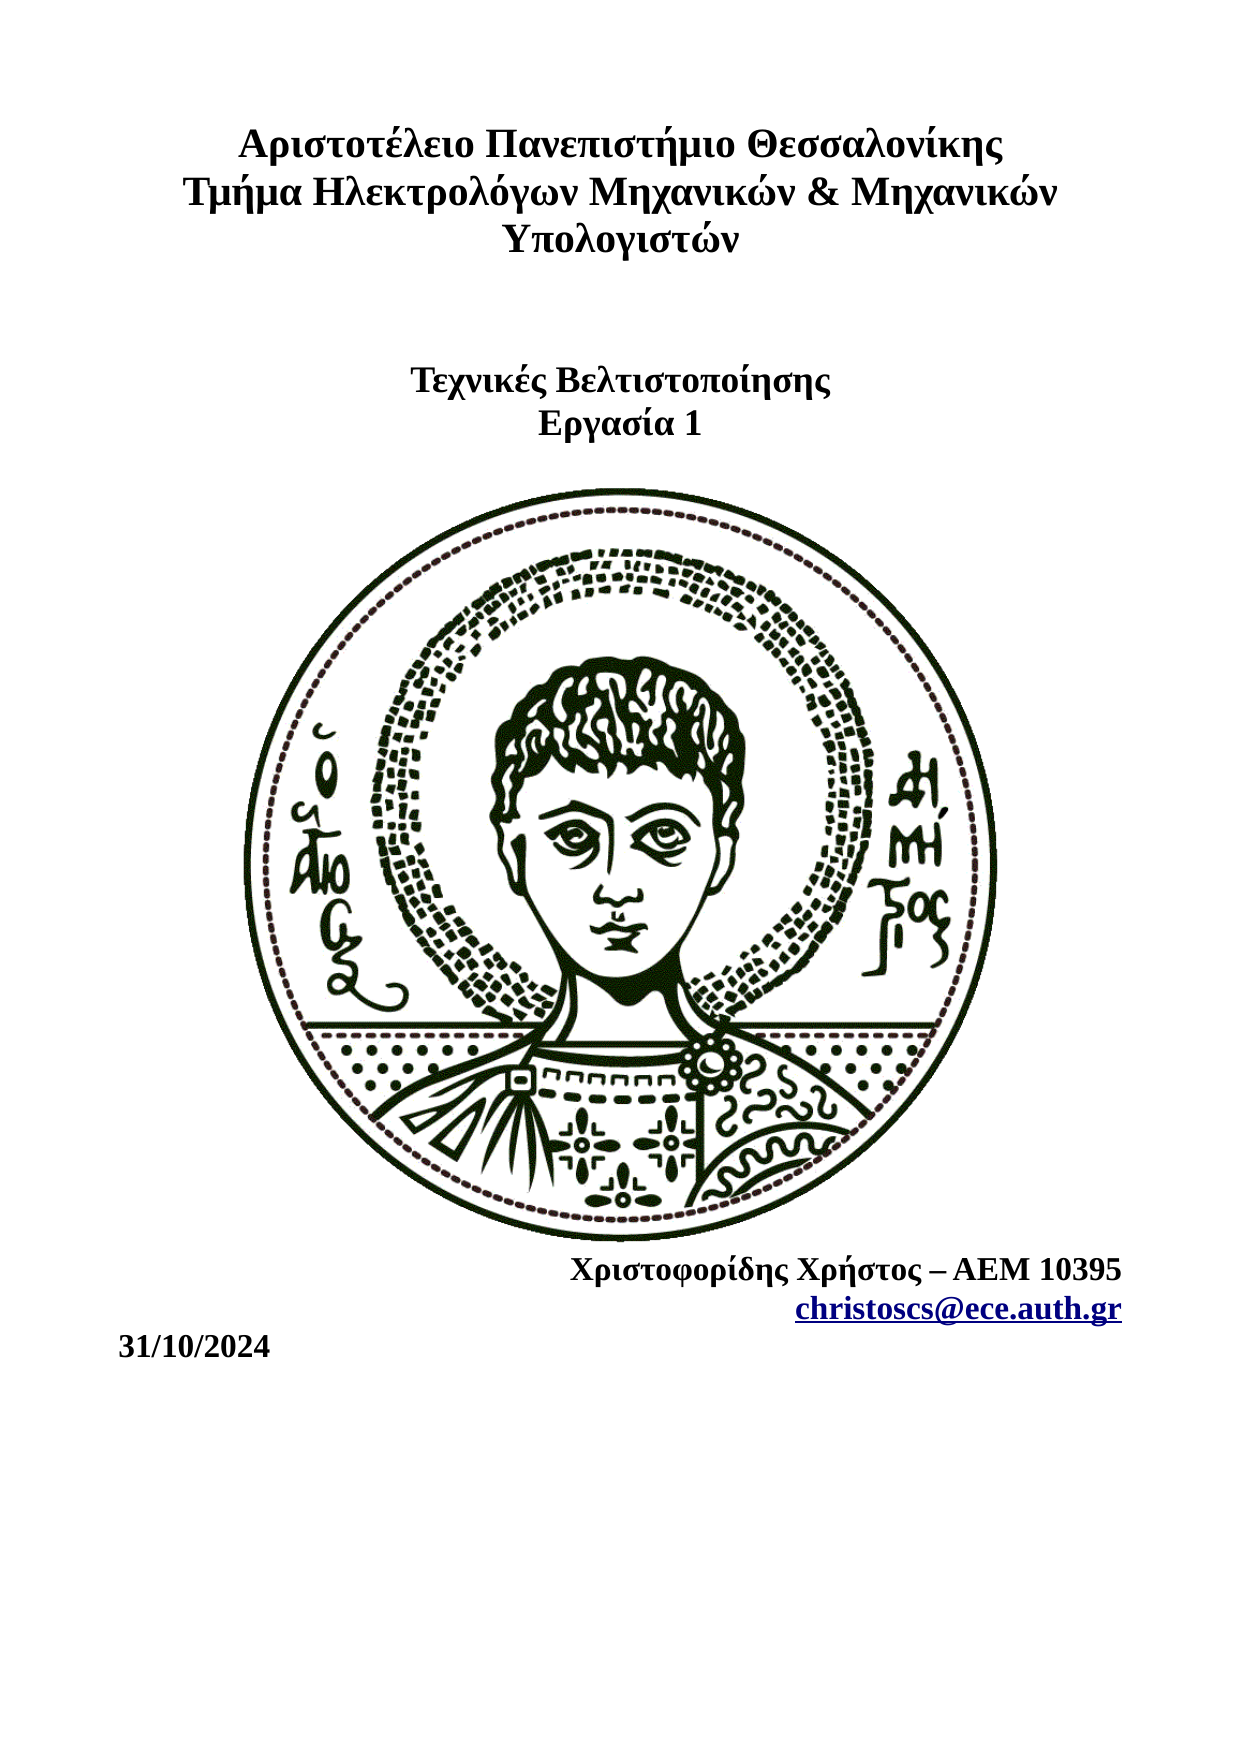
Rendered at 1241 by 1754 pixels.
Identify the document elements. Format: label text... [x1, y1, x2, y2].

text christoscs@ece.auth.gr [118, 1288, 1122, 1326]
text Αριστοτέλειο Πανεπιστήμιο Θεσσαλονίκης [118, 118, 1122, 166]
text Εργασία 1 [118, 401, 1122, 444]
text Χριστοφορίδης Χρήστος – ΑΕΜ 10395 [118, 554, 1122, 1288]
text Τμήμα Ηλεκτρολόγων Μηχανικών & Μηχανικών Υπολογιστών [118, 166, 1122, 262]
text 31/10/2024 [118, 1326, 1122, 1364]
text Τεχνικές Βελτιστοποίησης [118, 358, 1122, 401]
picture [236, 487, 1004, 1250]
